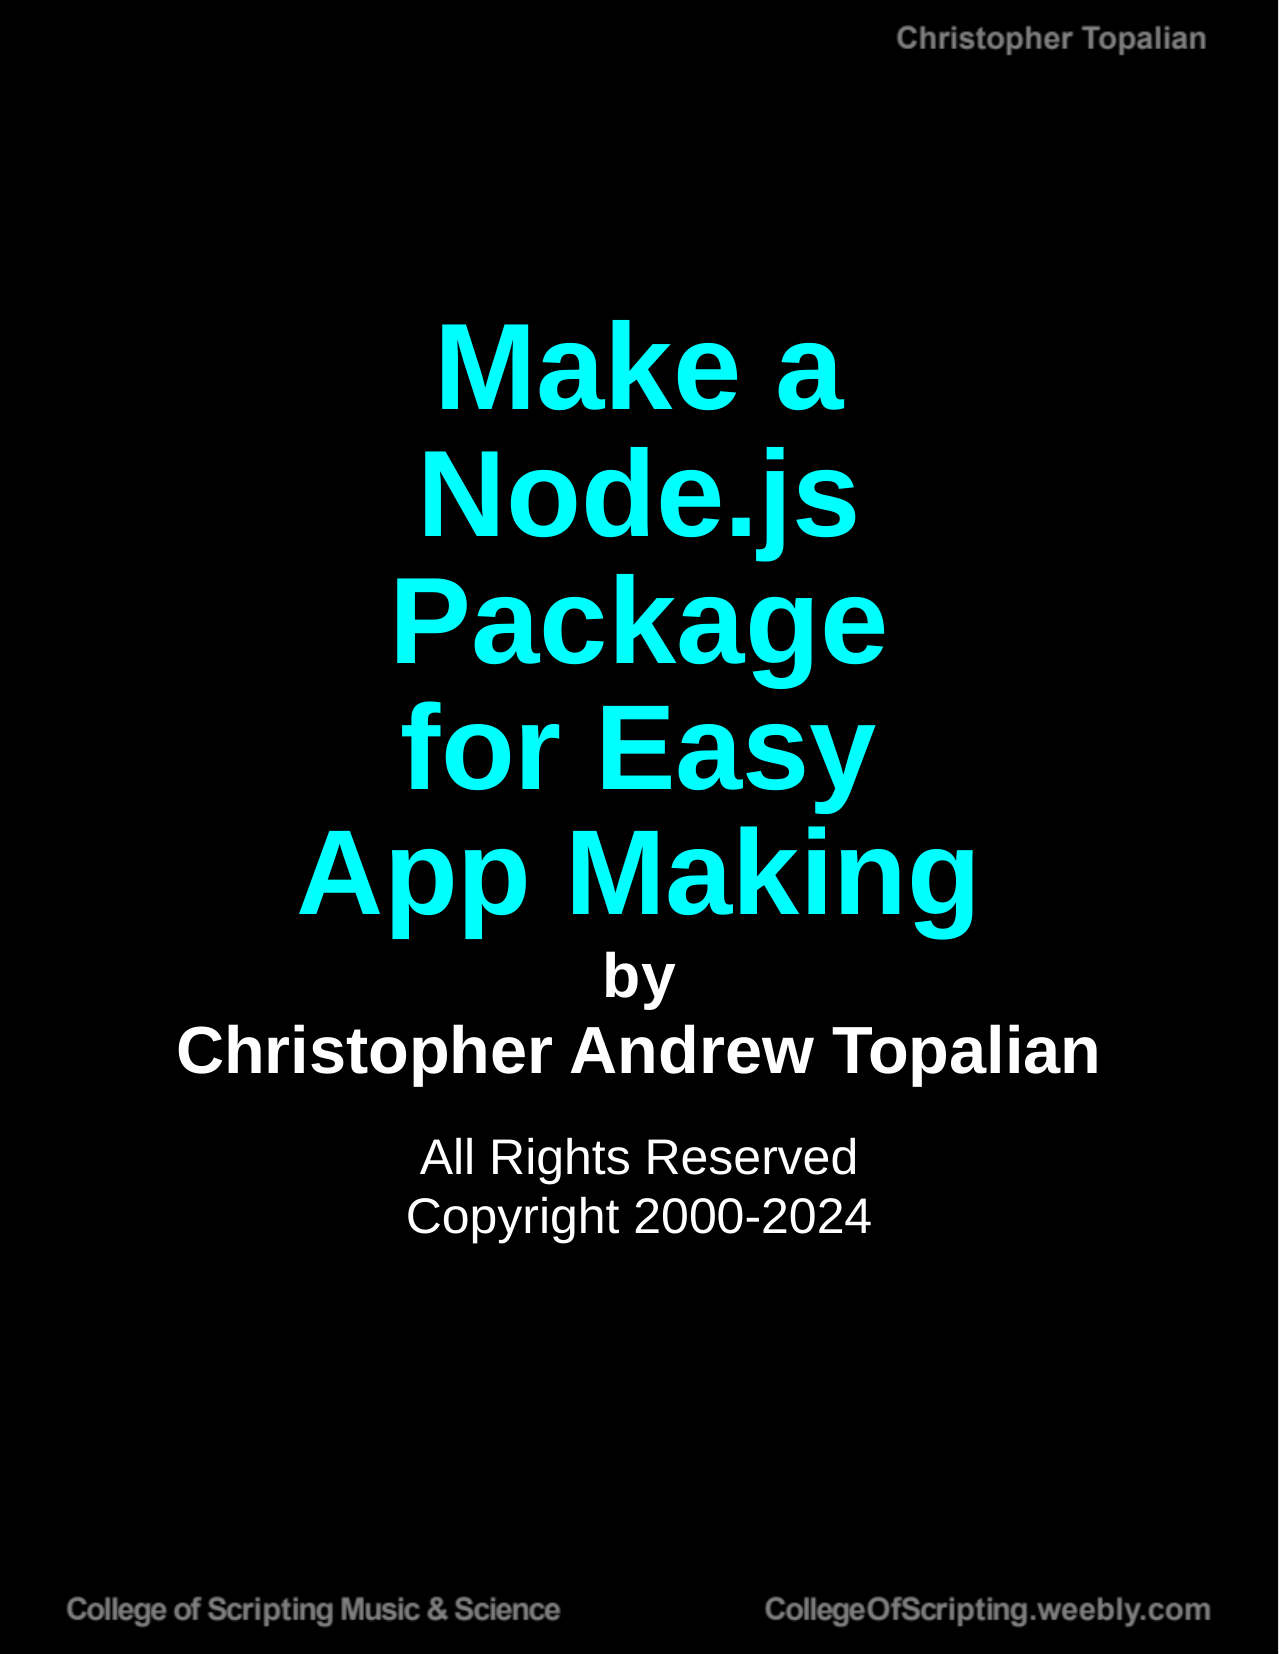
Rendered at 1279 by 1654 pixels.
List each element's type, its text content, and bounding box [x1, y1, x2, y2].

text for Easy [75, 689, 1203, 814]
text Copyright 2000-2024 [75, 1185, 1203, 1244]
text All Rights Reserved [75, 1126, 1203, 1185]
text Make a [75, 308, 1203, 435]
text Package [75, 562, 1203, 689]
text Christopher Andrew Topalian [75, 1011, 1203, 1088]
text Node.js [75, 435, 1203, 562]
text by [75, 939, 1203, 1011]
text App Making [75, 814, 1203, 939]
